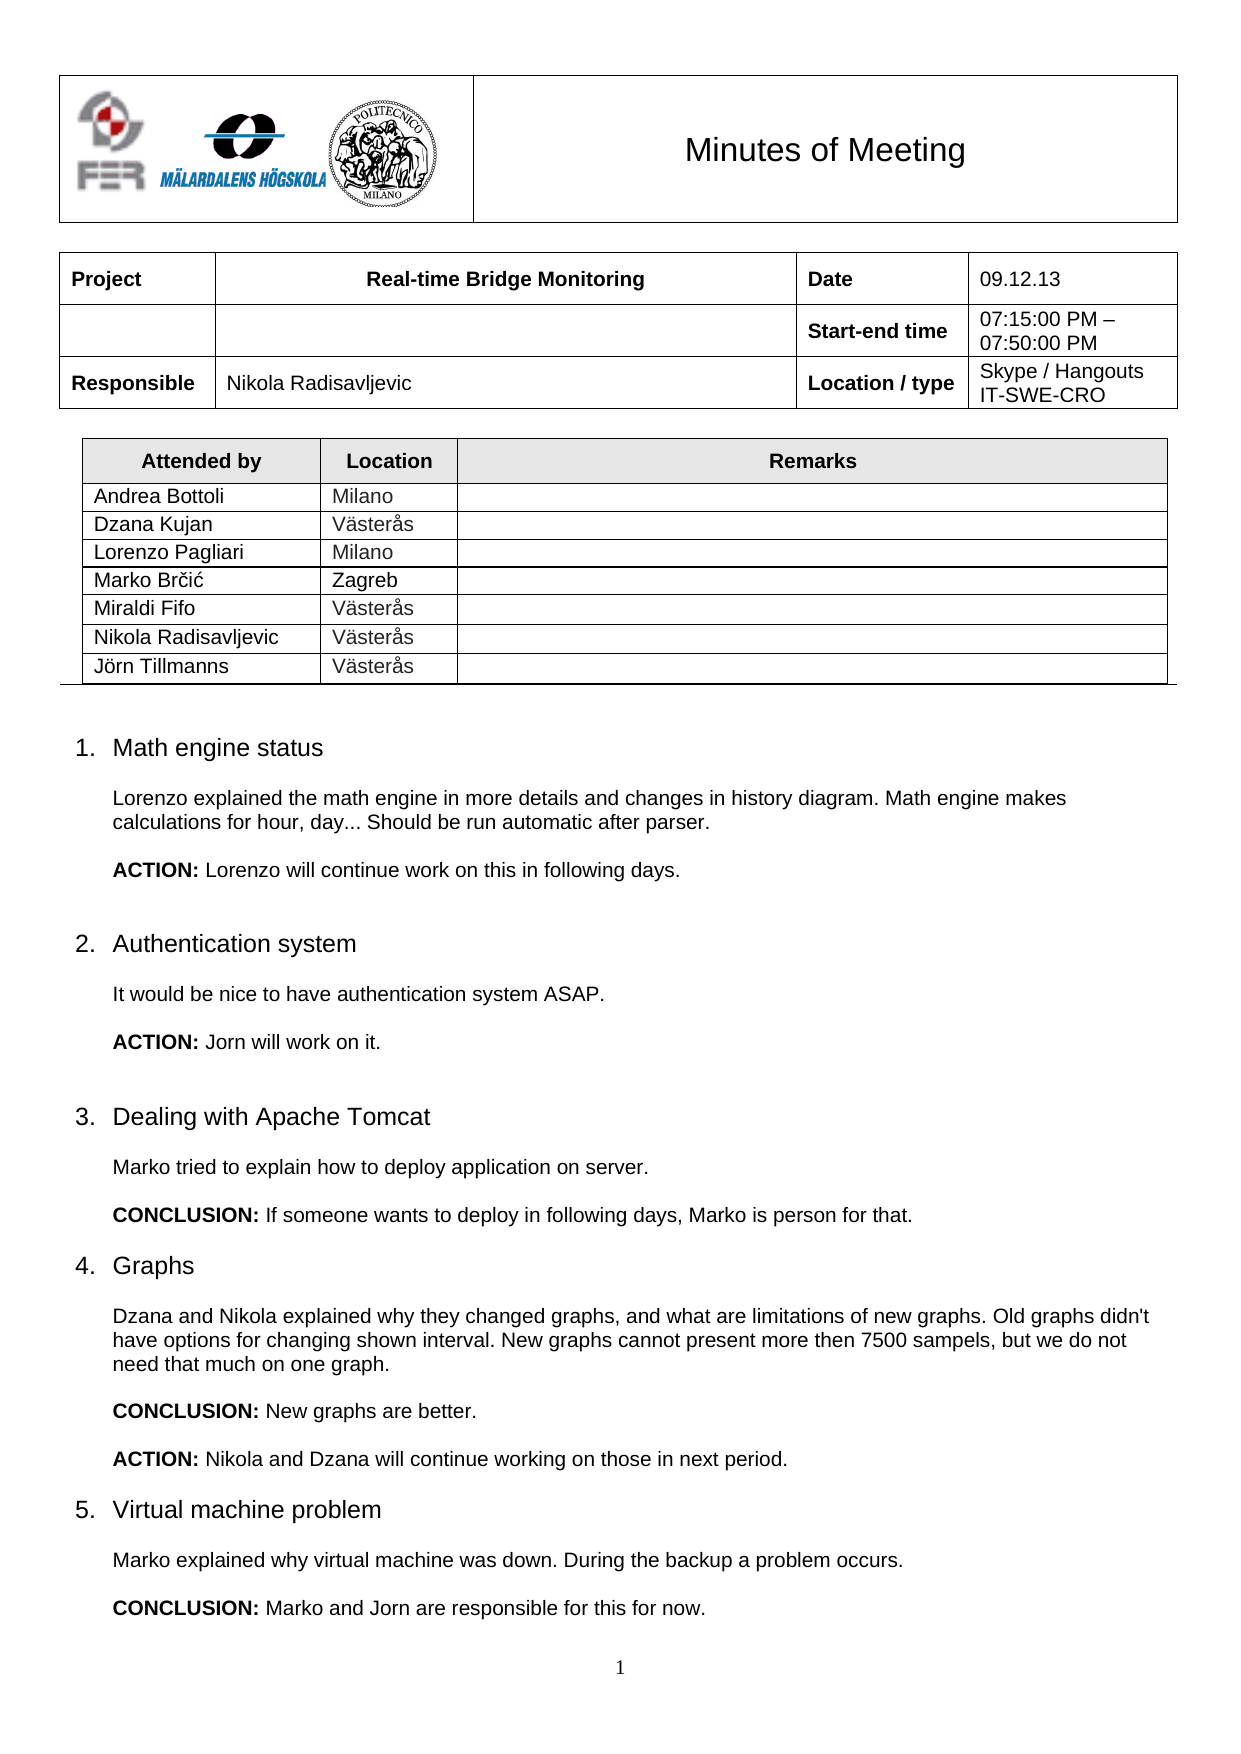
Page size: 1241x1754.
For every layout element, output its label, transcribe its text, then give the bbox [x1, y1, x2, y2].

table_cell Start-end time [797, 305, 968, 356]
table_cell Project [60, 253, 215, 304]
table_cell Västerås [321, 625, 457, 653]
table_cell Marko Brčić [83, 568, 320, 594]
table_cell [712, 223, 968, 252]
table_cell [60, 409, 1177, 684]
picture [76, 77, 147, 205]
table_cell Nikola Radisavljevic [216, 357, 796, 408]
text ACTION: Lorenzo will continue work on this in following days. [112, 858, 1165, 882]
table_header Minutes of Meeting [474, 76, 1177, 222]
table_cell [458, 625, 1167, 653]
text CONCLUSION: If someone wants to deploy in following days, Marko is person for that. [112, 1203, 1165, 1227]
table_cell 09.12.13 [969, 253, 1177, 304]
table_cell Västerås [321, 654, 457, 683]
list Graphs [75, 1251, 1165, 1279]
table_cell [60, 305, 215, 356]
table_cell Date [797, 253, 968, 304]
table_cell [215, 223, 712, 252]
table_cell [458, 484, 1167, 511]
table_header Remarks [458, 439, 1167, 483]
text ACTION: Jorn will work on it. [112, 1030, 1165, 1054]
table_cell Milano [321, 484, 457, 511]
table_cell Lorenzo Pagliari [83, 540, 320, 566]
table_cell [458, 568, 1167, 594]
list Dealing with Apache Tomcat [75, 1102, 1165, 1131]
list Authentication system [75, 929, 1165, 958]
table_header Location [321, 439, 457, 483]
table_cell Nikola Radisavljevic [83, 625, 320, 653]
table_cell Dzana Kujan [83, 512, 320, 538]
table_cell [458, 512, 1167, 538]
table_cell Milano [321, 540, 457, 566]
table_cell [458, 595, 1167, 624]
table_cell Location / type [797, 357, 968, 408]
table_cell Andrea Bottoli [83, 484, 320, 511]
table_cell Responsible [60, 357, 215, 408]
list Virtual machine problem [75, 1495, 1165, 1524]
table_cell 07:15:00 PM – 07:50:00 PM [969, 305, 1177, 356]
table_header [60, 76, 473, 222]
table_cell [458, 654, 1167, 683]
picture [160, 114, 326, 187]
table_cell Västerås [321, 595, 457, 624]
text Dzana and Nikola explained why they changed graphs, and what are limitations of new graphs. Old graphs didn't have options for changing shown interval. New graphs cannot present more then 7500 sampels, but we do not need that much on one graph. [112, 1303, 1165, 1375]
picture [328, 100, 438, 207]
text ACTION: Nikola and Dzana will continue working on those in next period. [112, 1447, 1165, 1471]
text CONCLUSION: New graphs are better. [112, 1399, 1165, 1423]
text Lorenzo explained the math engine in more details and changes in history diagram. Math engine makes calculations for hour, day... Should be run automatic after parser. [112, 786, 1165, 834]
table_cell [216, 305, 796, 356]
table_cell [458, 540, 1167, 566]
table_cell [968, 223, 1177, 252]
text Marko tried to explain how to deploy application on server. [112, 1155, 1165, 1179]
table_cell Miraldi Fifo [83, 595, 320, 624]
table_cell [60, 223, 215, 252]
table_cell Real-time Bridge Monitoring [216, 253, 796, 304]
text CONCLUSION: Marko and Jorn are responsible for this for now. [112, 1596, 1165, 1620]
table_cell Skype / Hangouts IT-SWE-CRO [969, 357, 1177, 408]
table_cell Zagreb [321, 568, 457, 594]
text It would be nice to have authentication system ASAP. [112, 982, 1165, 1006]
list Math engine status [75, 733, 1165, 762]
table_cell Jörn Tillmanns [83, 654, 320, 683]
table_cell Västerås [321, 512, 457, 538]
table_header Attended by [83, 439, 320, 483]
text Marko explained why virtual machine was down. During the backup a problem occurs. [112, 1548, 1165, 1572]
